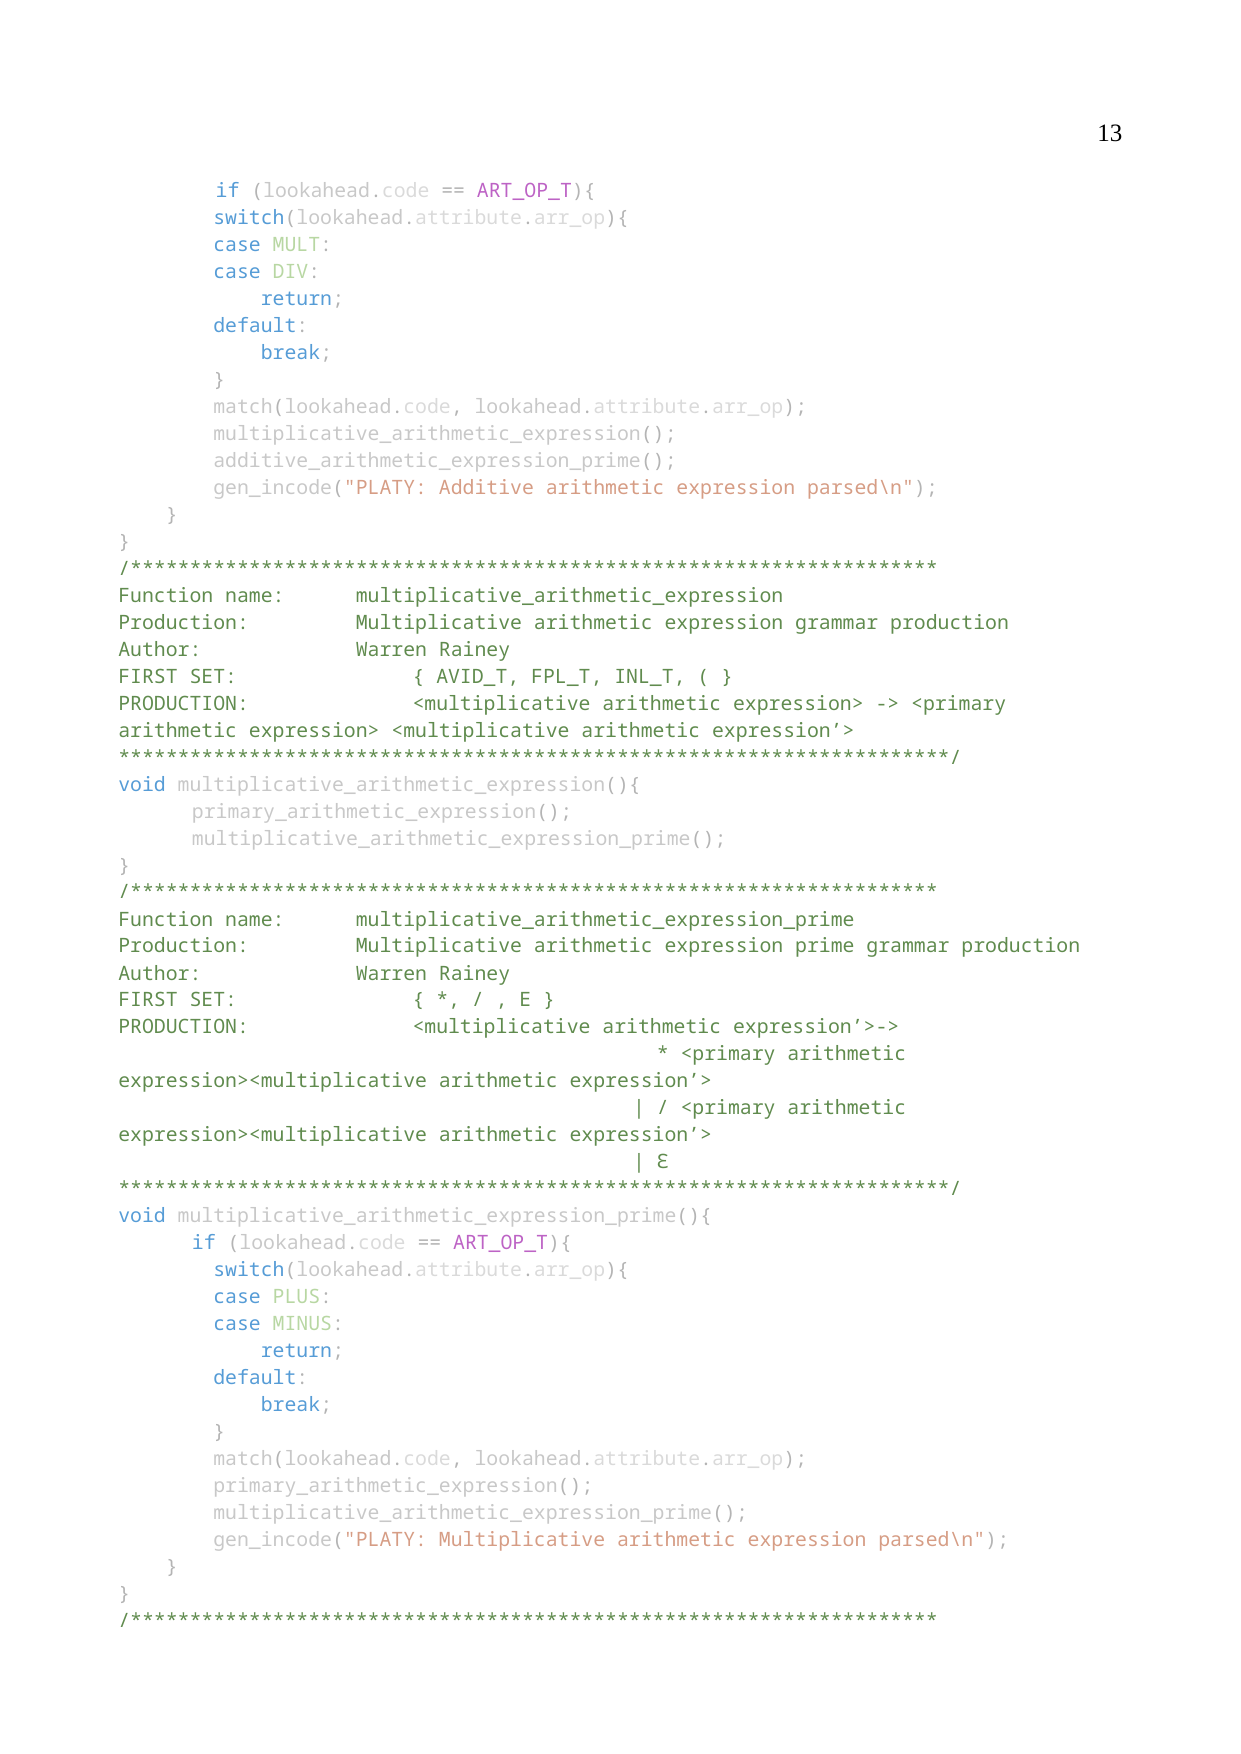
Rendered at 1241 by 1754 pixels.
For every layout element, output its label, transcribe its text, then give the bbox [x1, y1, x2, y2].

text **********************************************************************/ [118, 743, 1122, 770]
text Function name: multiplicative_arithmetic_expression_prime [118, 905, 1122, 932]
text * <primary arithmetic expression><multiplicative arithmetic expression’> [118, 1040, 1122, 1094]
text | / <primary arithmetic expression><multiplicative arithmetic expression’> [118, 1094, 1122, 1148]
text } [118, 365, 1122, 392]
text if (lookahead.code == ART_OP_T){ [118, 1228, 1122, 1256]
text void multiplicative_arithmetic_expression(){ [118, 770, 1122, 797]
text } [118, 527, 1122, 554]
text gen_incode("PLATY: Additive arithmetic expression parsed\n"); [118, 473, 1122, 500]
text case PLUS: [118, 1282, 1122, 1309]
text **********************************************************************/ [118, 1174, 1122, 1202]
text } [118, 851, 1122, 878]
text gen_incode("PLATY: Multiplicative arithmetic expression parsed\n"); [118, 1525, 1122, 1552]
text Author: Warren Rainey [118, 635, 1122, 662]
text Author: Warren Rainey [118, 959, 1122, 986]
text return; [118, 1336, 1122, 1363]
text multiplicative_arithmetic_expression_prime(); [118, 824, 1122, 851]
text case MULT: [118, 230, 1122, 257]
text switch(lookahead.attribute.arr_op){ [118, 203, 1122, 230]
text primary_arithmetic_expression(); [118, 1471, 1122, 1498]
text switch(lookahead.attribute.arr_op){ [118, 1256, 1122, 1282]
text } [118, 1579, 1122, 1606]
text break; [118, 1390, 1122, 1417]
text if (lookahead.code == ART_OP_T){ [118, 176, 1122, 203]
text primary_arithmetic_expression(); [118, 797, 1122, 824]
text PRODUCTION: <multiplicative arithmetic expression> -> <primary arithmetic expression> <multiplicative arithmetic expression’> [118, 689, 1122, 743]
text FIRST SET: { AVID_T, FPL_T, INL_T, ( } [118, 662, 1122, 689]
text multiplicative_arithmetic_expression_prime(); [118, 1498, 1122, 1525]
text void multiplicative_arithmetic_expression_prime(){ [118, 1202, 1122, 1228]
text | Ɛ [118, 1148, 1122, 1174]
text return; [118, 284, 1122, 311]
text multiplicative_arithmetic_expression(); [118, 419, 1122, 446]
text default: [118, 1363, 1122, 1390]
text /******************************************************************** [118, 878, 1122, 905]
text } [118, 1417, 1122, 1444]
text additive_arithmetic_expression_prime(); [118, 446, 1122, 473]
text /******************************************************************** [118, 554, 1122, 581]
text case DIV: [118, 257, 1122, 284]
text Function name: multiplicative_arithmetic_expression [118, 581, 1122, 608]
text Production: Multiplicative arithmetic expression prime grammar production [118, 932, 1122, 959]
text Production: Multiplicative arithmetic expression grammar production [118, 608, 1122, 635]
text /******************************************************************** [118, 1606, 1122, 1633]
text match(lookahead.code, lookahead.attribute.arr_op); [118, 1444, 1122, 1471]
text case MINUS: [118, 1309, 1122, 1336]
text } [118, 500, 1122, 527]
text PRODUCTION: <multiplicative arithmetic expression’>-> [118, 1013, 1122, 1040]
text break; [118, 338, 1122, 365]
text FIRST SET: { *, / , E } [118, 986, 1122, 1013]
text match(lookahead.code, lookahead.attribute.arr_op); [118, 392, 1122, 419]
text } [118, 1552, 1122, 1579]
text default: [118, 311, 1122, 338]
